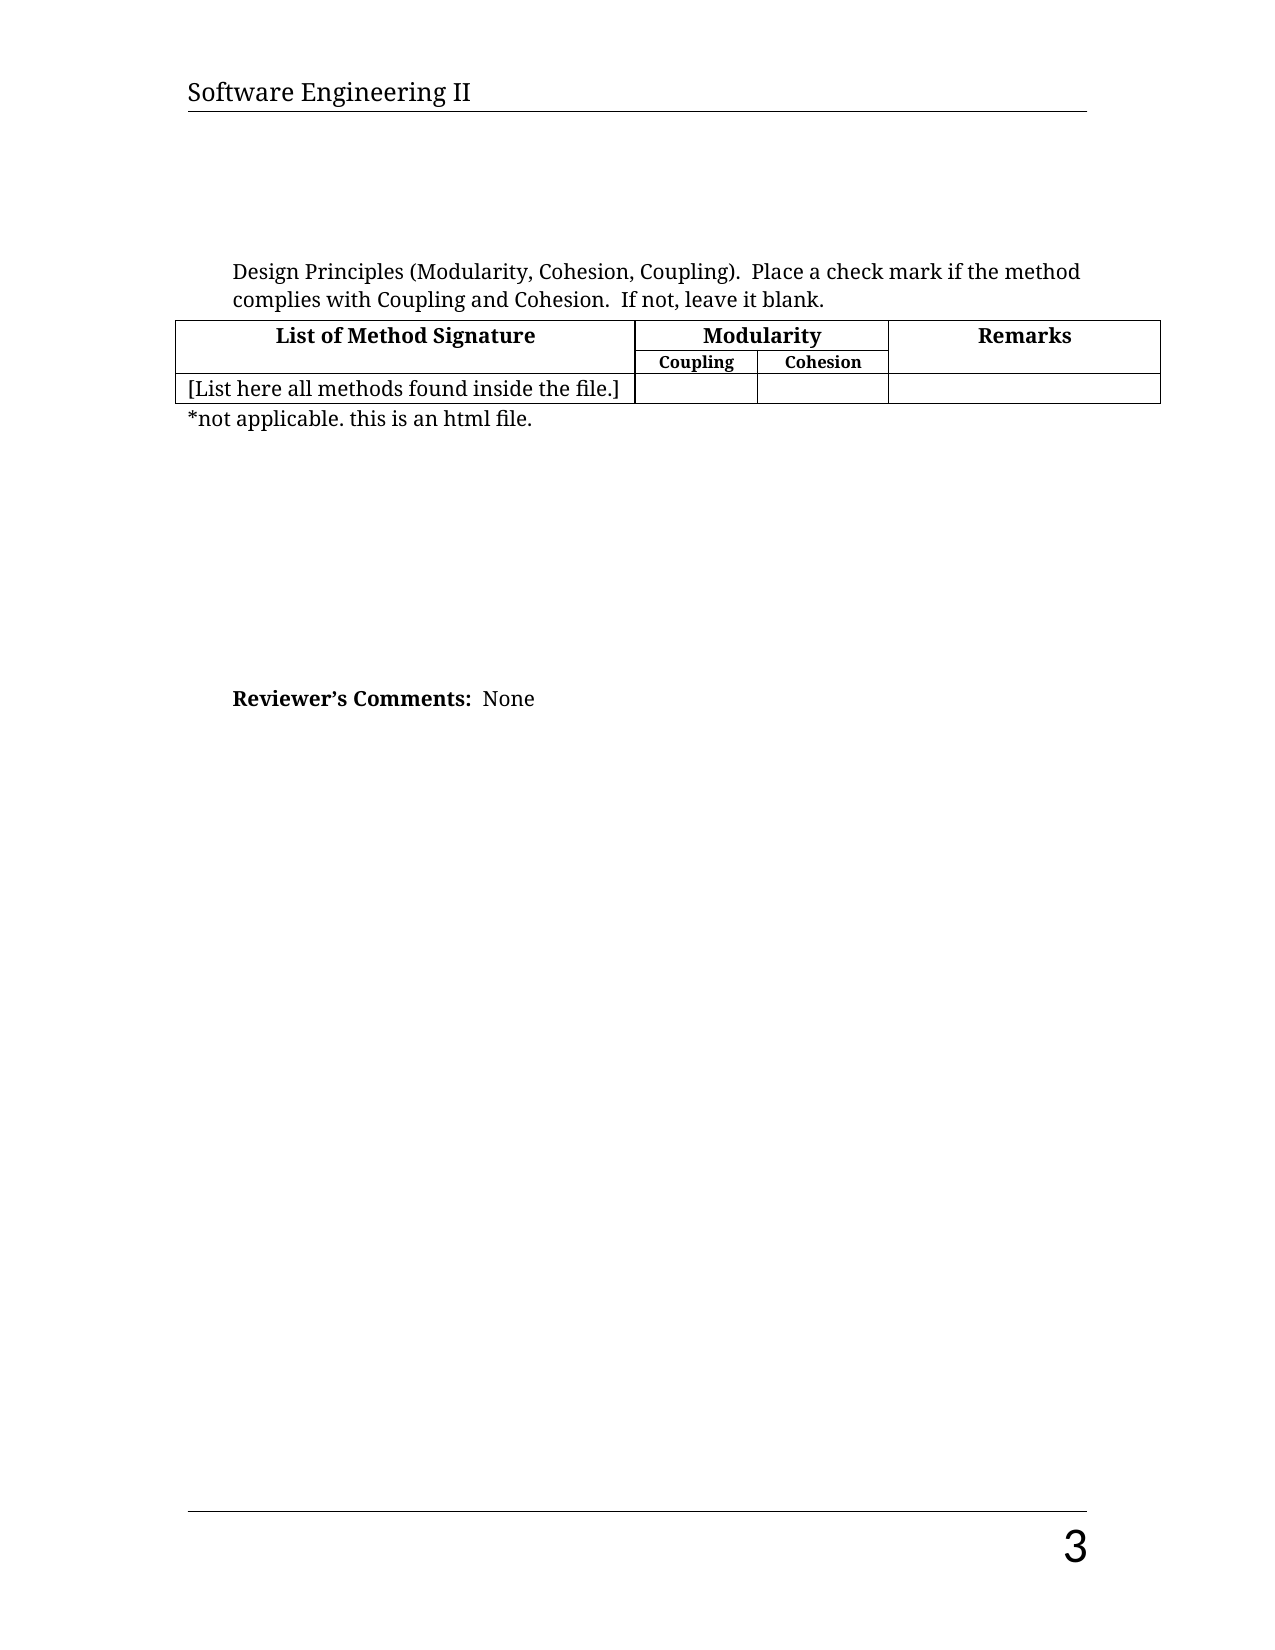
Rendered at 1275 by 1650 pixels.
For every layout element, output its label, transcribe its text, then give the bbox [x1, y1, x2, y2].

text *not applicable. this is an html file. [187, 404, 1087, 432]
table_cell Cohesion [758, 351, 888, 373]
subtitle Design Principles (Modularity, Cohesion, Coupling). Place a check mark if the method complies with Coupling and Cohesion. If not, leave it blank. [187, 257, 1087, 314]
table_header Modularity [636, 321, 888, 349]
subtitle Reviewer’s Comments: None [187, 684, 1087, 751]
table_cell [889, 374, 1160, 403]
table_header List of Method Signature [176, 321, 634, 373]
table_header Remarks [889, 321, 1160, 373]
table_cell [List here all methods found inside the file.] [176, 374, 634, 403]
table_cell [758, 374, 888, 403]
table_cell [636, 374, 757, 403]
table_cell Coupling [636, 351, 757, 373]
